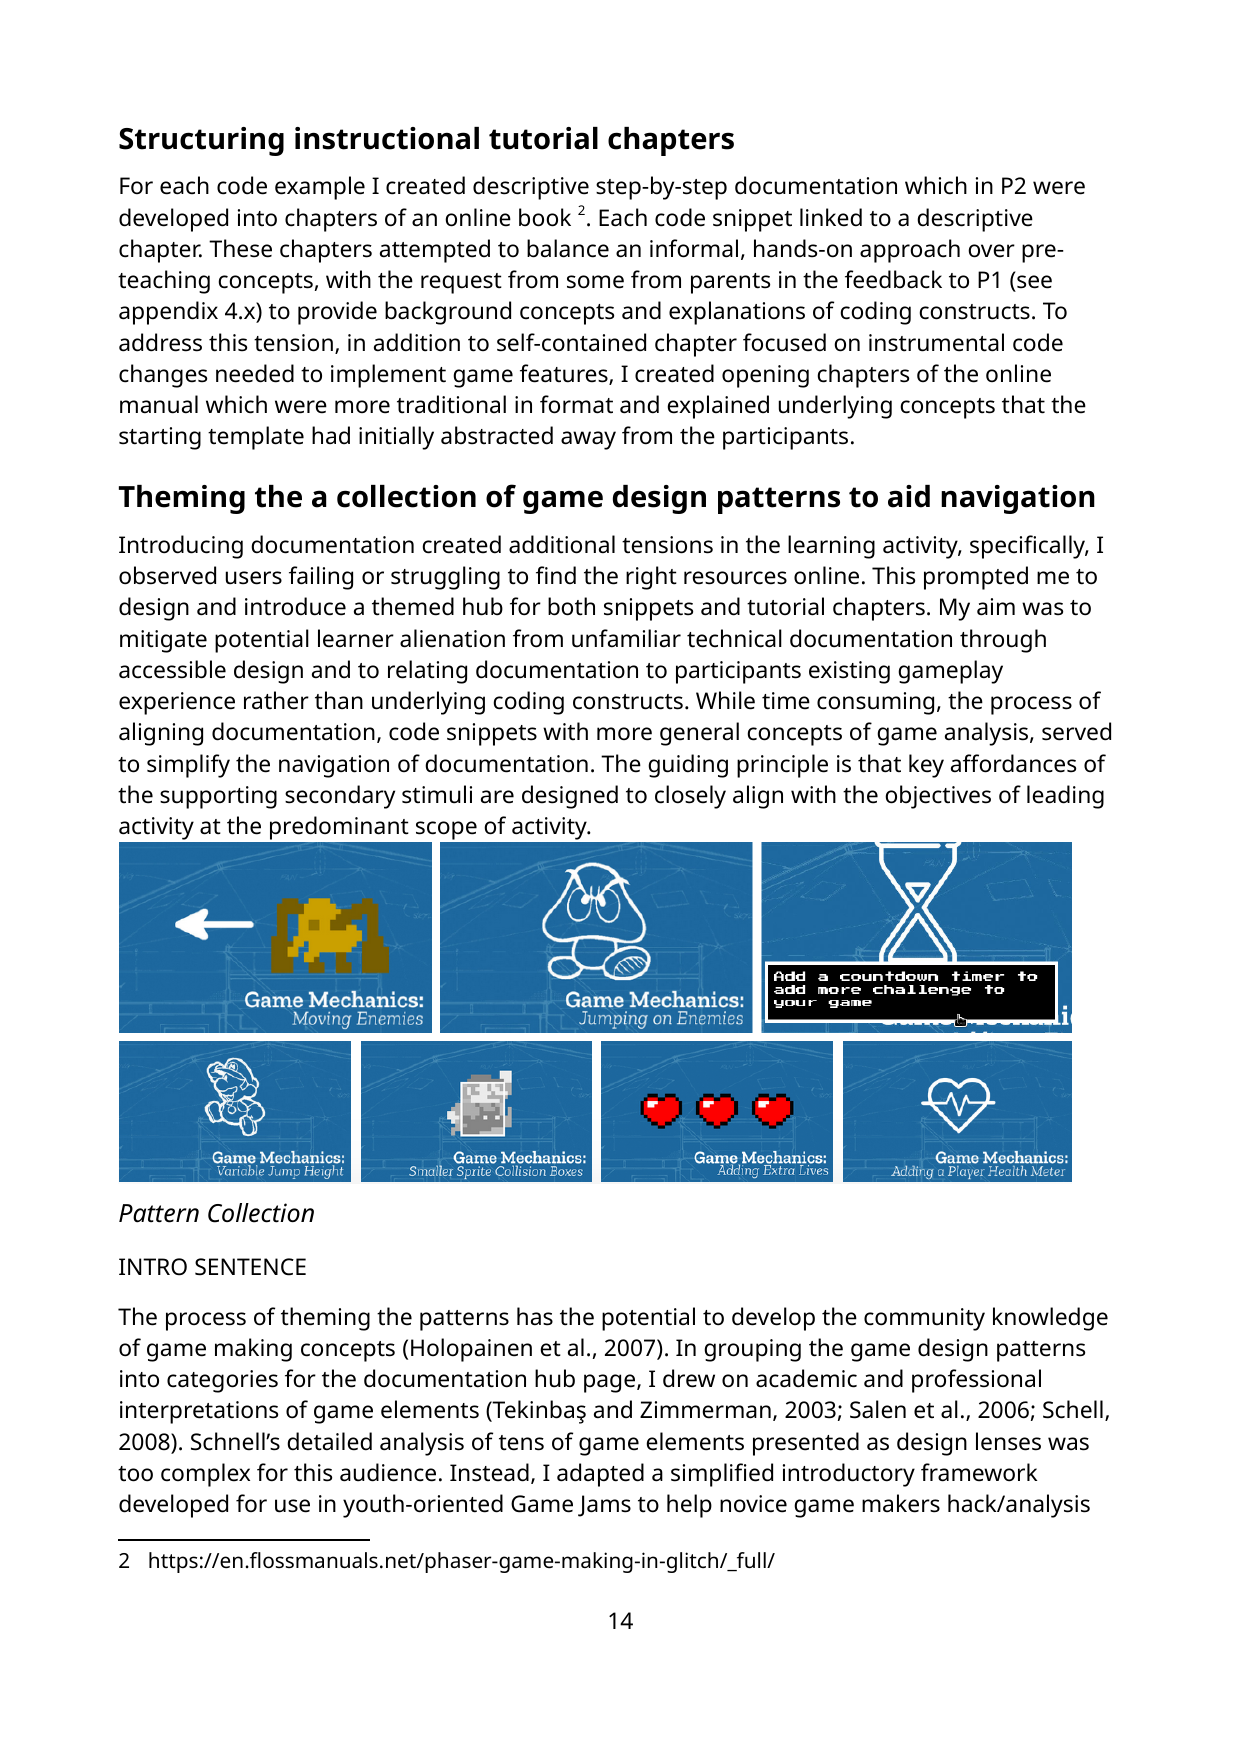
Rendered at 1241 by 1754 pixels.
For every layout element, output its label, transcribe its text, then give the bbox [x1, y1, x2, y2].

text INTRO SENTENCE [118, 1251, 1122, 1283]
subtitle Structuring instructional tutorial chapters [118, 118, 1122, 158]
text Pattern Collection [118, 1196, 1122, 1230]
text Introducing documentation created additional tensions in the learning activity, specifically, I observed users failing or struggling to find the right resources online. This prompted me to design and introduce a themed hub for both snippets and tutorial chapters. My aim was to mitigate potential learner alienation from unfamiliar technical documentation through accessible design and to relating documentation to participants existing gameplay experience rather than underlying coding constructs. While time consuming, the process of aligning documentation, code snippets with more general concepts of game analysis, served to simplify the navigation of documentation. The guiding principle is that key affordances of the supporting secondary stimuli are designed to closely align with the objectives of leading activity at the predominant scope of activity. [118, 529, 1122, 841]
picture [118, 841, 1072, 1184]
text https://en.flossmanuals.net/phaser-game-making-in-glitch/_full/ [118, 1546, 1122, 1574]
text For each code example I created descriptive step-by-step documentation which in P2 were developed into chapters of an online book . Each code snippet linked to a descriptive chapter. These chapters attempted to balance an informal, hands-on approach over pre-teaching concepts, with the request from some from parents in the feedback to P1 (see appendix 4.x) to provide background concepts and explanations of coding constructs. To address this tension, in addition to self-contained chapter focused on instrumental code changes needed to implement game features, I created opening chapters of the online manual which were more traditional in format and explained underlying concepts that the starting template had initially abstracted away from the participants. [118, 170, 1122, 452]
text The process of theming the patterns has the potential to develop the community knowledge of game making concepts (Holopainen et al., 2007). In grouping the game design patterns into categories for the documentation hub page, I drew on academic and professional interpretations of game elements (Tekinbaş and Zimmerman, 2003; Salen et al., 2006; Schell, 2008). Schnell’s detailed analysis of tens of game elements presented as design lenses was too complex for this audience. Instead, I adapted a simplified introductory framework developed for use in youth-oriented Game Jams to help novice game makers hack/analysis [118, 1301, 1122, 1519]
subtitle Theming the a collection of game design patterns to aid navigation [118, 477, 1122, 516]
